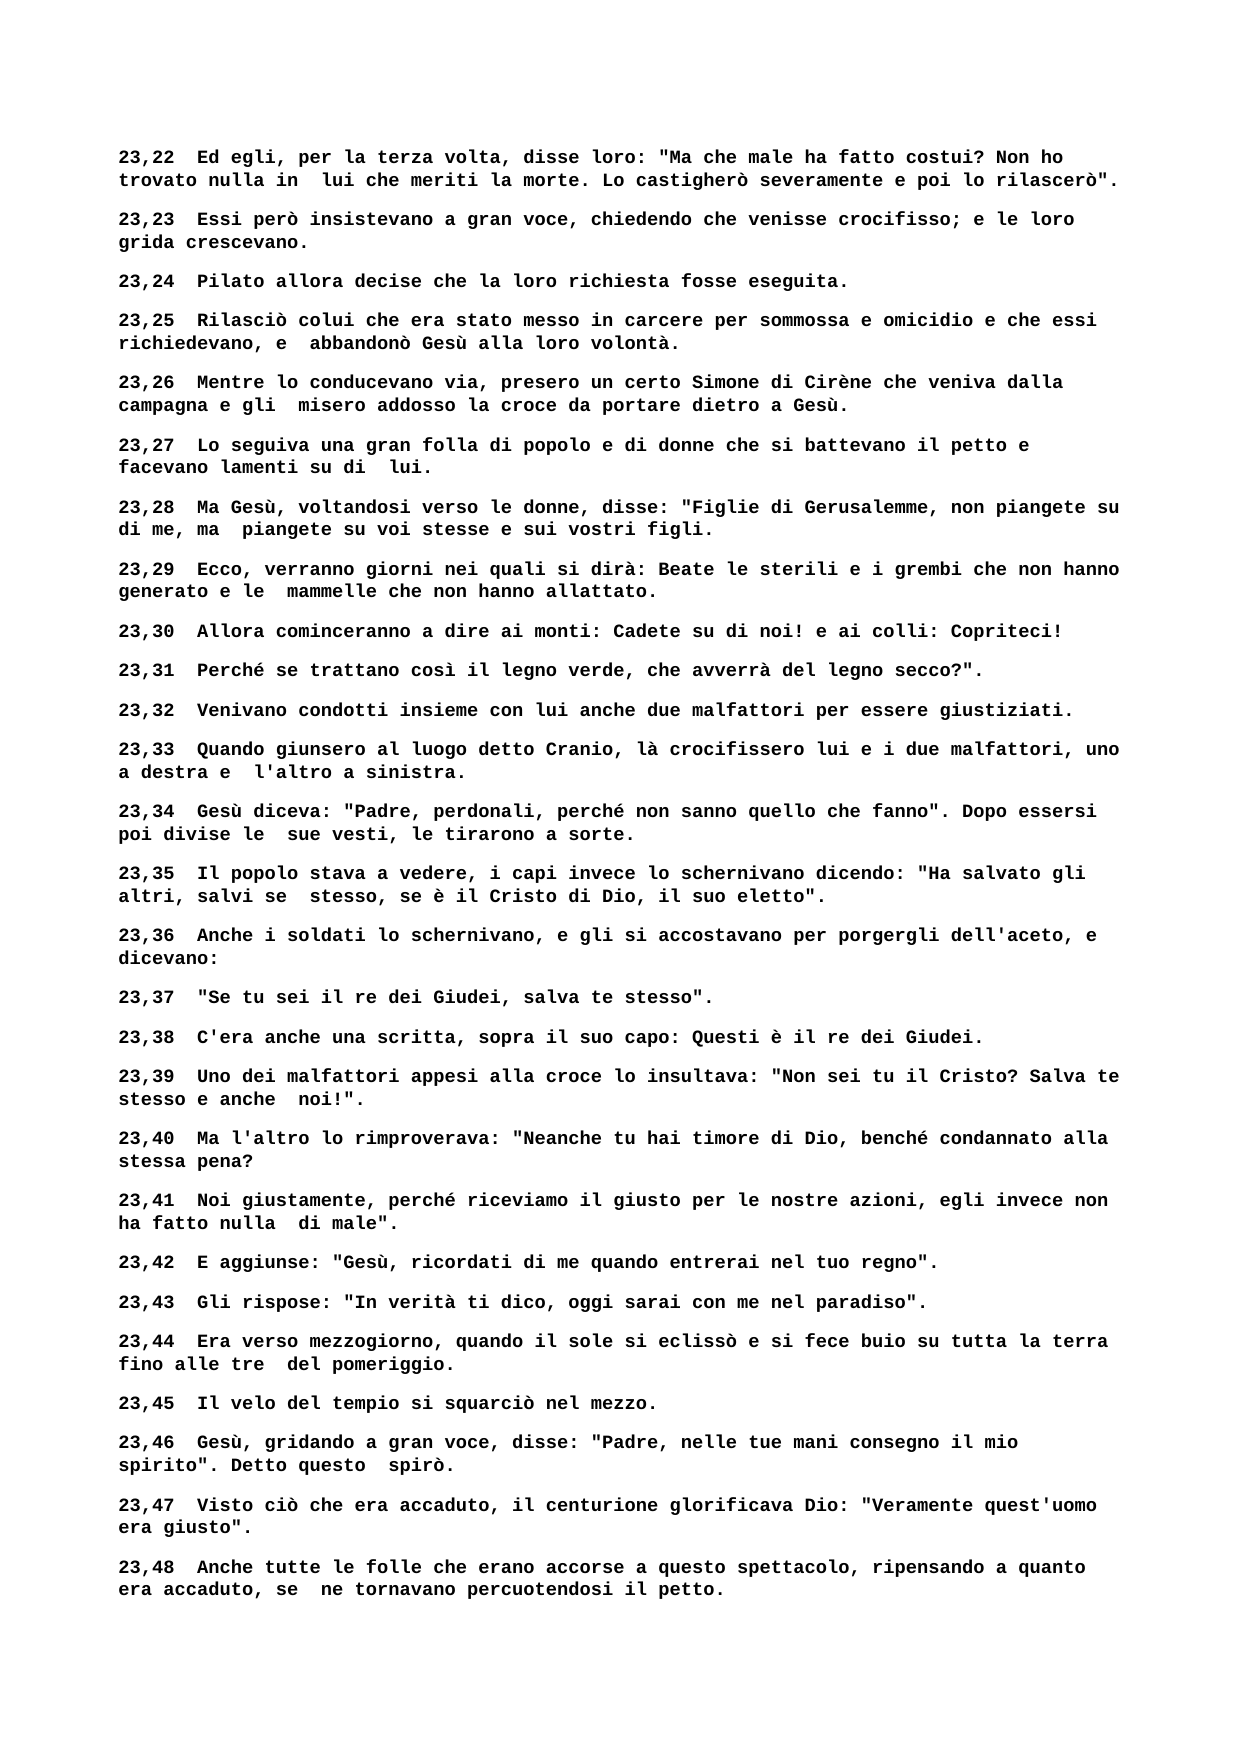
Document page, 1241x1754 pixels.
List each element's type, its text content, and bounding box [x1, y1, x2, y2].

text 23,46 Gesù, gridando a gran voce, disse: "Padre, nelle tue mani consegno il mio spirito". Detto questo spirò. [118, 1433, 1122, 1477]
text 23,25 Rilasciò colui che era stato messo in carcere per sommossa e omicidio e che essi richiedevano, e abbandonò Gesù alla loro volontà. [118, 311, 1122, 355]
text 23,30 Allora cominceranno a dire ai monti: Cadete su di noi! e ai colli: Copriteci! [118, 622, 1122, 643]
text 23,41 Noi giustamente, perché riceviamo il giusto per le nostre azioni, egli invece non ha fatto nulla di male". [118, 1191, 1122, 1235]
text 23,31 Perché se trattano così il legno verde, che avverrà del legno secco?". [118, 661, 1122, 682]
text 23,35 Il popolo stava a vedere, i capi invece lo schernivano dicendo: "Ha salvato gli altri, salvi se stesso, se è il Cristo di Dio, il suo eletto". [118, 864, 1122, 908]
text 23,34 Gesù diceva: "Padre, perdonali, perché non sanno quello che fanno". Dopo essersi poi divise le sue vesti, le tirarono a sorte. [118, 802, 1122, 846]
text 23,27 Lo seguiva una gran folla di popolo e di donne che si battevano il petto e facevano lamenti su di lui. [118, 435, 1122, 479]
text 23,36 Anche i soldati lo schernivano, e gli si accostavano per porgergli dell'aceto, e dicevano: [118, 926, 1122, 970]
text 23,28 Ma Gesù, voltandosi verso le donne, disse: "Figlie di Gerusalemme, non piangete su di me, ma piangete su voi stesse e sui vostri figli. [118, 497, 1122, 541]
text 23,26 Mentre lo conducevano via, presero un certo Simone di Cirène che veniva dalla campagna e gli misero addosso la croce da portare dietro a Gesù. [118, 373, 1122, 417]
text 23,42 E aggiunse: "Gesù, ricordati di me quando entrerai nel tuo regno". [118, 1253, 1122, 1274]
text 23,22 Ed egli, per la terza volta, disse loro: "Ma che male ha fatto costui? Non ho trovato nulla in lui che meriti la morte. Lo castigherò severamente e poi lo rilascerò". [118, 148, 1122, 192]
text 23,37 "Se tu sei il re dei Giudei, salva te stesso". [118, 988, 1122, 1009]
text 23,24 Pilato allora decise che la loro richiesta fosse eseguita. [118, 272, 1122, 293]
text 23,40 Ma l'altro lo rimproverava: "Neanche tu hai timore di Dio, benché condannato alla stessa pena? [118, 1129, 1122, 1173]
text 23,33 Quando giunsero al luogo detto Cranio, là crocifissero lui e i due malfattori, uno a destra e l'altro a sinistra. [118, 740, 1122, 784]
text 23,43 Gli rispose: "In verità ti dico, oggi sarai con me nel paradiso". [118, 1292, 1122, 1314]
text 23,29 Ecco, verranno giorni nei quali si dirà: Beate le sterili e i grembi che non hanno generato e le mammelle che non hanno allattato. [118, 559, 1122, 603]
text 23,47 Visto ciò che era accaduto, il centurione glorificava Dio: "Veramente quest'uomo era giusto". [118, 1495, 1122, 1539]
text 23,48 Anche tutte le folle che erano accorse a questo spettacolo, ripensando a quanto era accaduto, se ne tornavano percuotendosi il petto. [118, 1557, 1122, 1601]
text 23,39 Uno dei malfattori appesi alla croce lo insultava: "Non sei tu il Cristo? Salva te stesso e anche noi!". [118, 1067, 1122, 1111]
text 23,32 Venivano condotti insieme con lui anche due malfattori per essere giustiziati. [118, 700, 1122, 722]
text 23,44 Era verso mezzogiorno, quando il sole si eclissò e si fece buio su tutta la terra fino alle tre del pomeriggio. [118, 1332, 1122, 1376]
text 23,23 Essi però insistevano a gran voce, chiedendo che venisse crocifisso; e le loro grida crescevano. [118, 210, 1122, 254]
text 23,38 C'era anche una scritta, sopra il suo capo: Questi è il re dei Giudei. [118, 1027, 1122, 1049]
text 23,45 Il velo del tempio si squarciò nel mezzo. [118, 1394, 1122, 1415]
